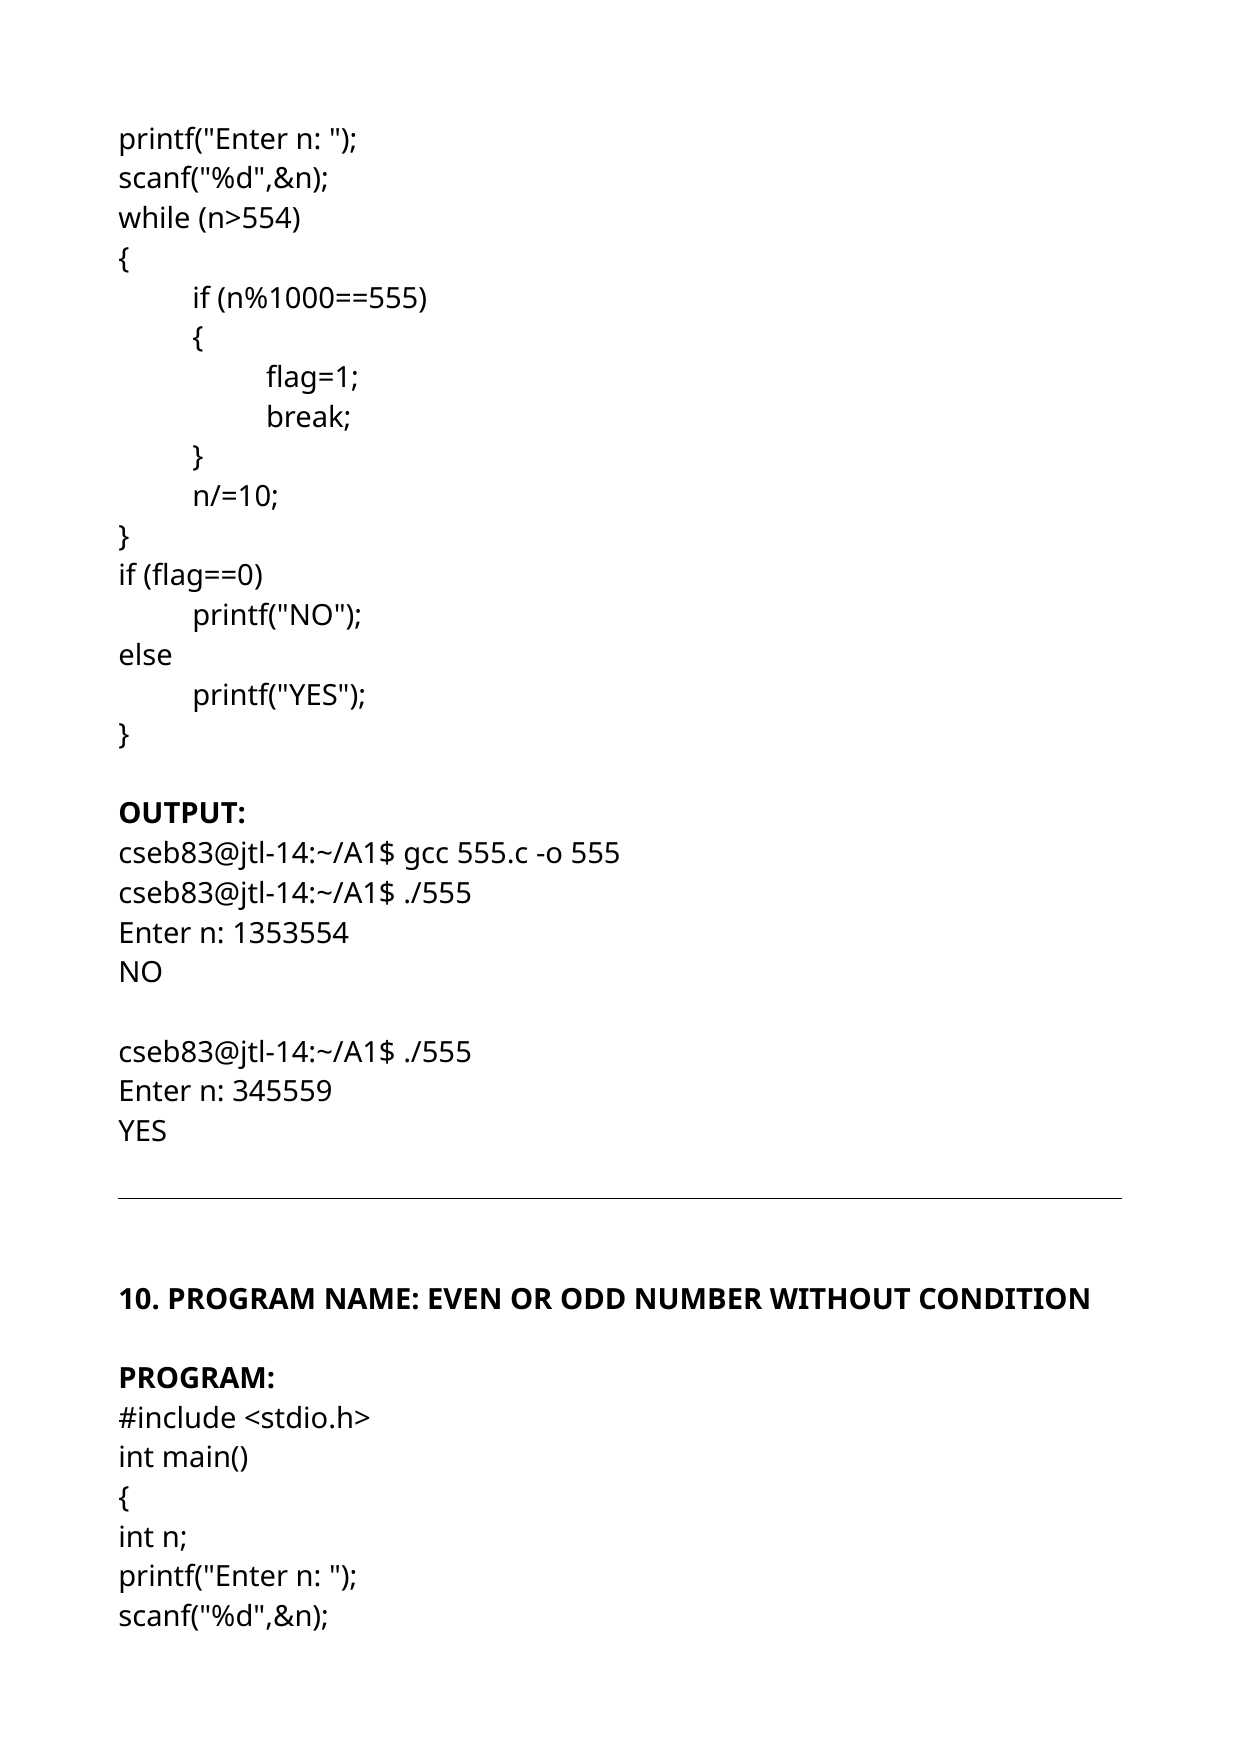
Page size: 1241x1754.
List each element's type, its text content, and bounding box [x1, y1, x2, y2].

text break; [118, 396, 1122, 436]
text #include <stdio.h> [118, 1397, 1122, 1437]
text { [118, 237, 1122, 277]
text NO [118, 952, 1122, 991]
text printf("Enter n: "); [118, 1556, 1122, 1595]
text YES [118, 1110, 1122, 1150]
text { [118, 317, 1122, 356]
text if (flag==0) [118, 555, 1122, 594]
text scanf("%d",&n); [118, 158, 1122, 197]
text } [118, 713, 1122, 753]
text int main() [118, 1437, 1122, 1476]
text } [118, 436, 1122, 475]
text Enter n: 345559 [118, 1071, 1122, 1110]
text OUTPUT: [118, 793, 1122, 832]
text Enter n: 1353554 [118, 912, 1122, 952]
text cseb83@jtl-14:~/A1$ ./555 [118, 872, 1122, 912]
text else [118, 634, 1122, 674]
text flag=1; [118, 356, 1122, 396]
text { [118, 1476, 1122, 1516]
text scanf("%d",&n); [118, 1595, 1122, 1635]
text if (n%1000==555) [118, 277, 1122, 317]
text 10. PROGRAM NAME: EVEN OR ODD NUMBER WITHOUT CONDITION [118, 1278, 1122, 1318]
text cseb83@jtl-14:~/A1$ gcc 555.c -o 555 [118, 832, 1122, 872]
text while (n>554) [118, 197, 1122, 237]
text PROGRAM: [118, 1357, 1122, 1397]
text cseb83@jtl-14:~/A1$ ./555 [118, 1031, 1122, 1071]
text printf("Enter n: "); [118, 118, 1122, 158]
text printf("YES"); [118, 674, 1122, 713]
text printf("NO"); [118, 594, 1122, 634]
text } [118, 515, 1122, 555]
text n/=10; [118, 475, 1122, 515]
text int n; [118, 1516, 1122, 1556]
